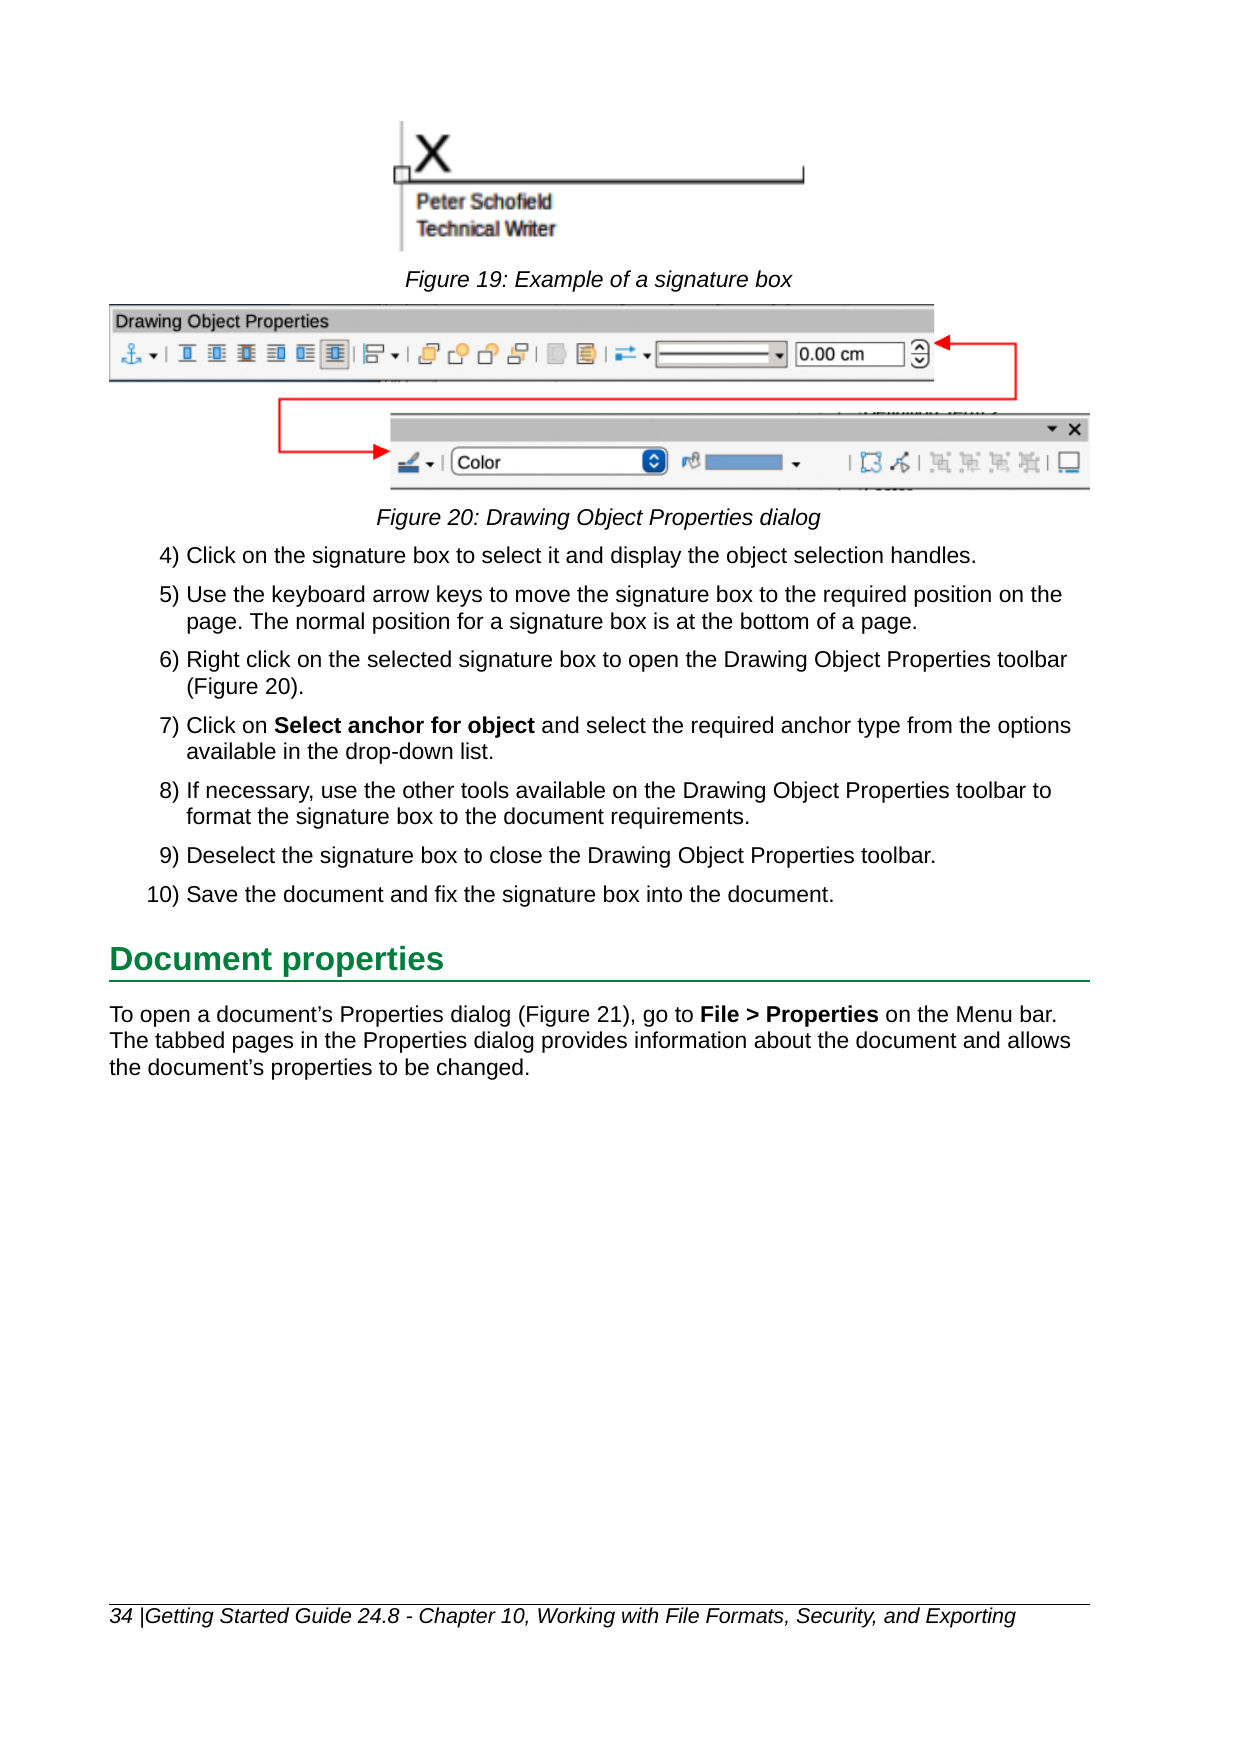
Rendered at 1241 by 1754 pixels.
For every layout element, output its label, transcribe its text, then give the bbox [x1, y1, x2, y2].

list Deselect the signature box to close the Drawing Object Properties toolbar. [186, 842, 1090, 868]
text Figure 20: Drawing Object Properties dialog [109, 504, 1090, 530]
list Click on the signature box to select it and display the object selection handles. [186, 542, 1090, 569]
picture [392, 121, 807, 254]
list Right click on the selected signature box to open the Drawing Object Properties toolbar (Figure 20). [186, 646, 1090, 699]
list Use the keyboard arrow keys to move the signature box to the required position on the page. The normal position for a signature box is at the bottom of a page. [186, 581, 1090, 634]
text To open a document’s Properties dialog (Figure 21), go to File > Properties on the Menu bar. The tabbed pages in the Properties dialog provides information about the document and allows the document’s properties to be changed. [109, 1001, 1090, 1080]
list If necessary, use the other tools available on the Drawing Object Properties toolbar to format the signature box to the document requirements. [186, 777, 1090, 829]
list Click on Select anchor for object and select the required anchor type from the options available in the drop‑down list. [186, 712, 1090, 764]
text Figure 19: Example of a signature box [393, 266, 806, 292]
subtitle Document properties [109, 938, 1090, 980]
picture [109, 304, 1090, 492]
list Save the document and fix the signature box into the document. [186, 881, 1090, 907]
